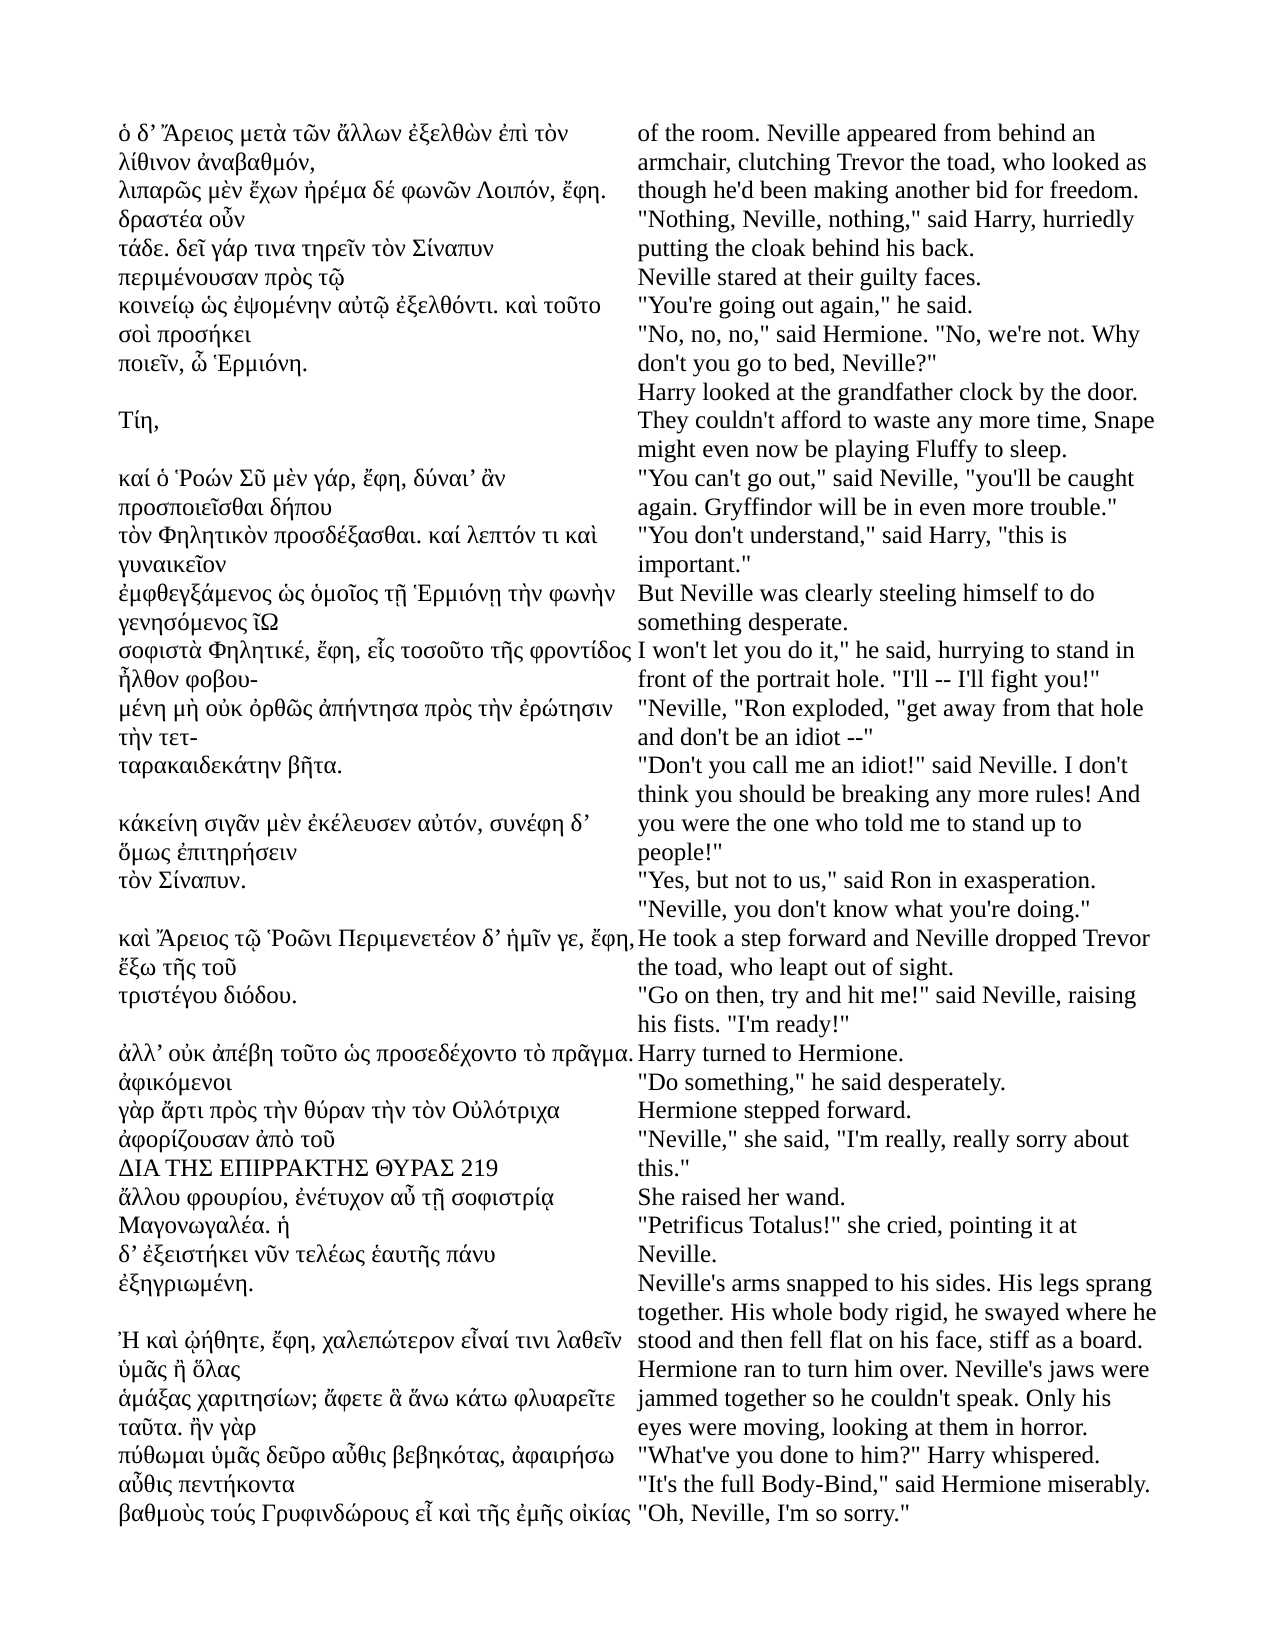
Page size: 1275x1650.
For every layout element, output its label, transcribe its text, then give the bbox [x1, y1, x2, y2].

table_cell of the room. Neville appeared from behind an armchair, clutching Trevor the toad, who looked as though he'd been making another bid for freedom. "Nothing, Neville, nothing," said Harry, hurriedly putting the cloak behind his back. Neville stared at their guilty faces. "You're going out again," he said. "No, no, no," said Hermione. "No, we're not. Why don't you go to bed, Neville?" Harry looked at the grandfather clock by the door. They couldn't afford to waste any more time, Snape might even now be playing Fluffy to sleep. "You can't go out," said Neville, "you'll be caught again. Gryffindor will be in even more trouble." "You don't understand," said Harry, "this is important." But Neville was clearly steeling himself to do something desperate. I won't let you do it," he said, hurrying to stand in front of the portrait hole. "I'll -- I'll fight you!" "Neville, "Ron exploded, "get away from that hole and don't be an idiot --" "Don't you call me an idiot!" said Neville. I don't think you should be breaking any more rules! And you were the one who told me to stand up to people!" "Yes, but not to us," said Ron in exasperation. "Neville, you don't know what you're doing." He took a step forward and Neville dropped Trevor the toad, who leapt out of sight. "Go on then, try and hit me!" said Neville, raising his fists. "I'm ready!" Harry turned to Hermione. "Do something," he said desperately. Hermione stepped forward. "Neville," she said, "I'm really, really sorry about this." She raised her wand. "Petrificus Totalus!" she cried, pointing it at Neville. Neville's arms snapped to his sides. His legs sprang together. His whole body rigid, he swayed where he stood and then fell flat on his face, stiff as a board. Hermione ran to turn him over. Neville's jaws were jammed together so he couldn't speak. Only his eyes were moving, looking at them in horror. "What've you done to him?" Harry whispered. "It's the full Body-Bind," said Hermione miserably. "Oh, Neville, I'm so sorry." [638, 118, 1157, 1527]
table_cell ὁ δ’ Ἄρειος μετὰ τῶν ἄλλων ἐξελθὼν ἐπὶ τὸν λίθινον ἀναβαθμόν, λιπαρῶς μὲν ἔχων ἠρέμα δέ φωνῶν Λοιπόν, ἔφη. δραστέα οὖν τάδε. δεῖ γάρ τινα τηρεῖν τὸν Σίναπυν περιμένουσαν πρὸς τῷ κοινείῳ ὡς ἐψομένην αὐτῷ ἐξελθόντι. καὶ τοῦτο σοὶ προσήκει ποιεῖν, ὧ Ἑρμιόνη. Τίη, καί ὁ Ῥοών Σῦ μὲν γάρ, ἔφη, δύναι’ ἂν προσποιεῖσθαι δήπου τὸν Φηλητικὸν προσδέξασθαι. καί λεπτόν τι καὶ γυναικεῖον ἐμφθεγξάμενος ὡς ὁμοῖος τῇ Ἑρμιόνῃ τὴν φωνὴν γενησόμενος ῖΩ σοφιστὰ Φηλητικέ, ἔφη, εἷς τοσοῦτο τῆς φροντίδος ἦλθον φοβου- μένη μὴ οὐκ ὀρθῶς ἀπήντησα πρὸς τὴν ἐρώτησιν τὴν τετ- ταρακαιδεκάτην βῆτα. κάκείνη σιγᾶν μὲν ἐκέλευσεν αὐτόν, συνέφη δ’ ὅμως ἐπιτηρήσειν τὸν Σίναπυν. καὶ Ἄρειος τῷ Ῥοῶνι Περιμενετέον δ’ ἡμῖν γε, ἔφη, ἔξω τῆς τοῦ τριστέγου διόδου. ἀλλ’ οὐκ ἀπέβη τοῦτο ὡς προσεδέχοντο τὸ πρᾶγμα. ἀφικόμενοι γὰρ ἄρτι πρὸς τὴν θύραν τὴν τὸν Οὐλότριχα ἀφορίζουσαν ἀπὸ τοῦ ΔΙΑ ΤΗΣ ΕΠΙΡΡΑΚΤΗΣ ΘΥΡΑΣ 219 ἄλλου φρουρίου, ἐνέτυχον αὖ τῇ σοφιστρίᾳ Μαγονωγαλέα. ἡ δ’ ἐξειστήκει νῦν τελέως ἑαυτῆς πάνυ ἐξηγριωμένη. Ἠ καὶ ᾠήθητε, ἔφη, χαλεπώτερον εἶναί τινι λαθεῖν ὑμᾶς ἢ ὅλας ἁμάξας χαριτησίων; ἄφετε ἃ ἅνω κάτω φλυαρεῖτε ταῦτα. ἢν γὰρ πύθωμαι ὑμᾶς δεῦρο αὖθις βεβηκότας, ἀφαιρήσω αὖθις πεντήκοντα βαθμοὺς τούς Γρυφινδώρους εἶ καὶ τῆς ἐμῆς οἰκίας [118, 118, 637, 1527]
